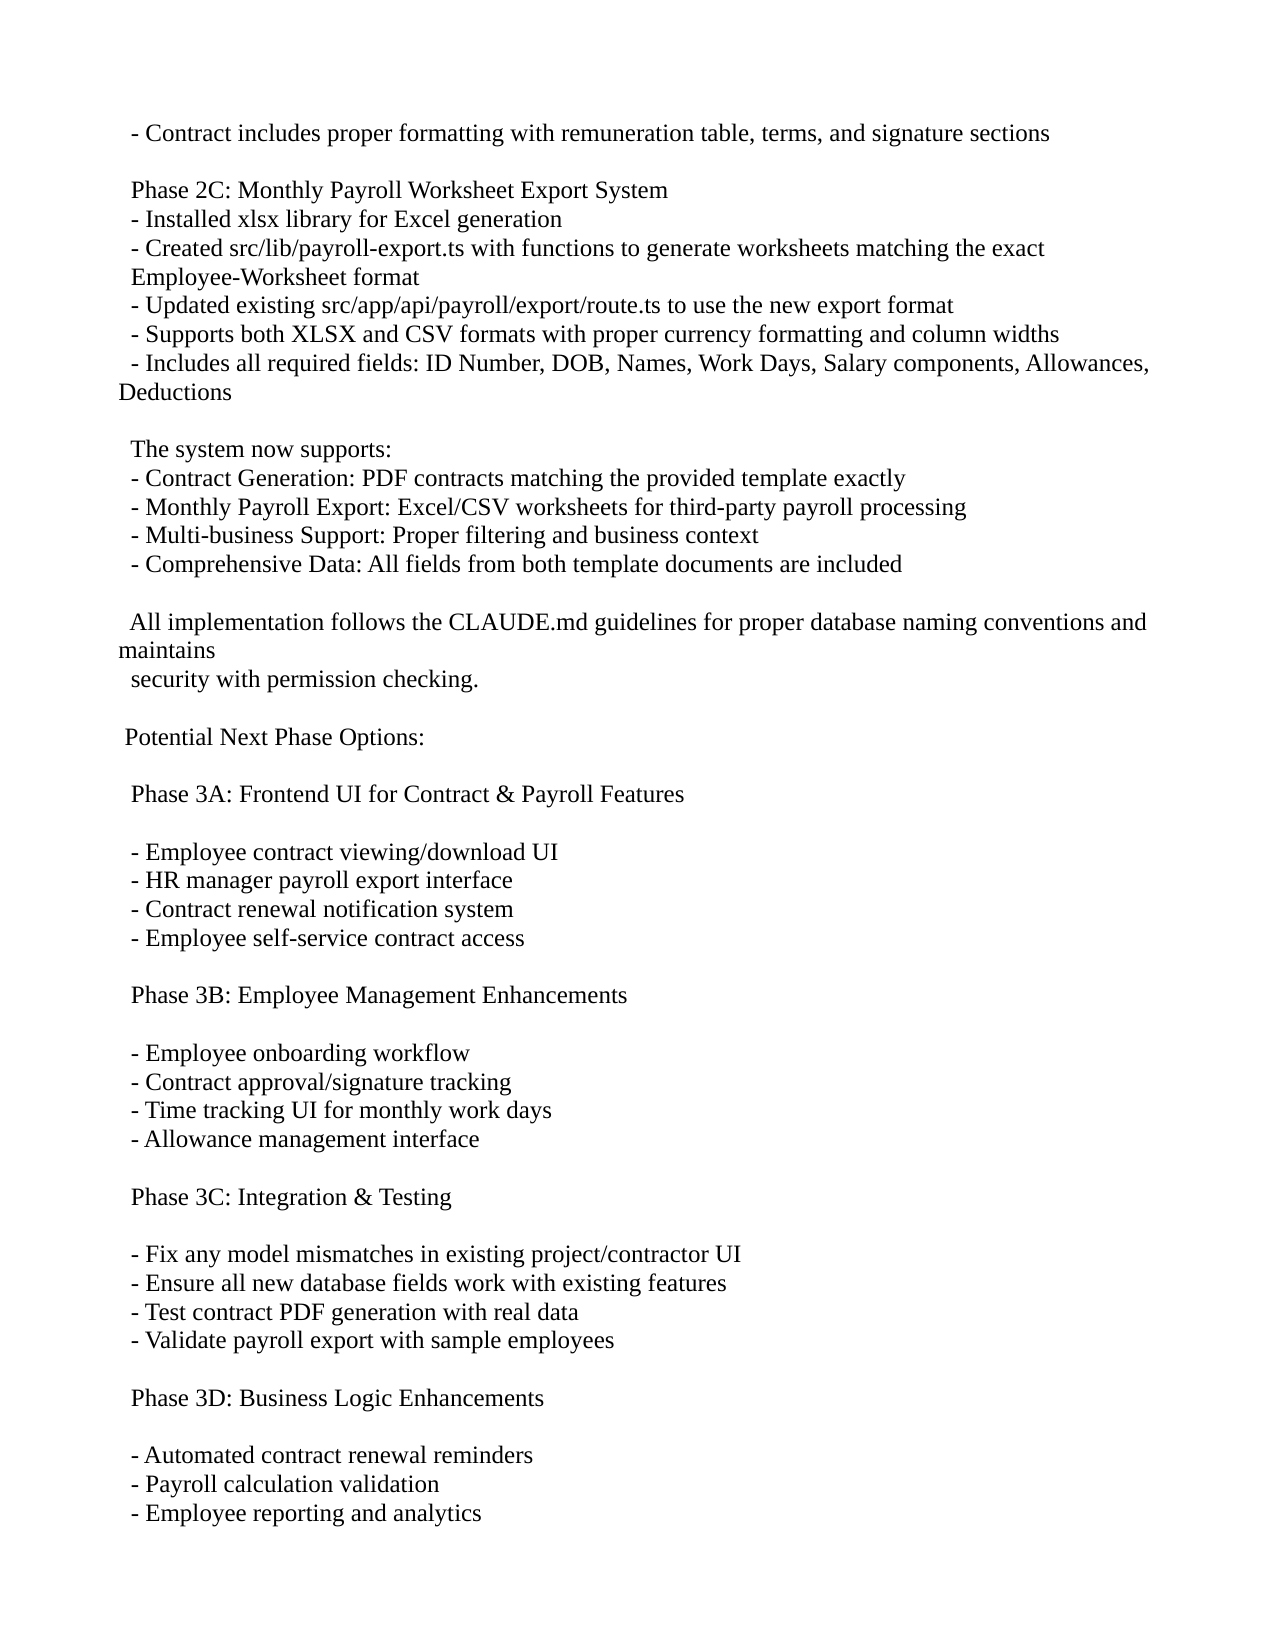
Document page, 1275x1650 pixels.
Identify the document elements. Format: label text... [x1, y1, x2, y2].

text - Validate payroll export with sample employees [118, 1326, 1157, 1354]
text - Time tracking UI for monthly work days [118, 1096, 1157, 1124]
text - Comprehensive Data: All fields from both template documents are included [118, 549, 1157, 578]
text - Allowance management interface [118, 1124, 1157, 1153]
text - Created src/lib/payroll-export.ts with functions to generate worksheets matching the exact [118, 233, 1157, 262]
text - Contract includes proper formatting with remuneration table, terms, and signature sections [118, 118, 1157, 147]
text - Updated existing src/app/api/payroll/export/route.ts to use the new export format [118, 291, 1157, 319]
text - Installed xlsx library for Excel generation [118, 204, 1157, 233]
text - Fix any model mismatches in existing project/contractor UI [118, 1239, 1157, 1268]
text Phase 3D: Business Logic Enhancements [118, 1383, 1157, 1412]
text - Contract renewal notification system [118, 894, 1157, 923]
text Employee-Worksheet format [118, 262, 1157, 291]
text All implementation follows the CLAUDE.md guidelines for proper database naming conventions and maintains [118, 607, 1157, 664]
text - Employee self-service contract access [118, 923, 1157, 952]
text - Ensure all new database fields work with existing features [118, 1268, 1157, 1297]
text Phase 3A: Frontend UI for Contract & Payroll Features [118, 779, 1157, 808]
text - Monthly Payroll Export: Excel/CSV worksheets for third-party payroll processing [118, 492, 1157, 521]
text - Payroll calculation validation [118, 1469, 1157, 1498]
text Potential Next Phase Options: [118, 722, 1157, 751]
text Phase 2C: Monthly Payroll Worksheet Export System ✅ [118, 176, 1157, 204]
text - Test contract PDF generation with real data [118, 1297, 1157, 1326]
text - Employee contract viewing/download UI [118, 837, 1157, 866]
text - Supports both XLSX and CSV formats with proper currency formatting and column widths [118, 319, 1157, 348]
text - Automated contract renewal reminders [118, 1441, 1157, 1469]
text - Includes all required fields: ID Number, DOB, Names, Work Days, Salary components, Allowances, Deductions [118, 348, 1157, 406]
text - Multi-business Support: Proper filtering and business context [118, 521, 1157, 549]
text - HR manager payroll export interface [118, 866, 1157, 894]
text Phase 3C: Integration & Testing [118, 1182, 1157, 1211]
text - Contract Generation: PDF contracts matching the provided template exactly [118, 463, 1157, 492]
text The system now supports: [118, 434, 1157, 463]
text security with permission checking. [118, 664, 1157, 693]
text Phase 3B: Employee Management Enhancements [118, 981, 1157, 1009]
text - Employee reporting and analytics [118, 1498, 1157, 1527]
text - Employee onboarding workflow [118, 1038, 1157, 1067]
text - Contract approval/signature tracking [118, 1067, 1157, 1096]
